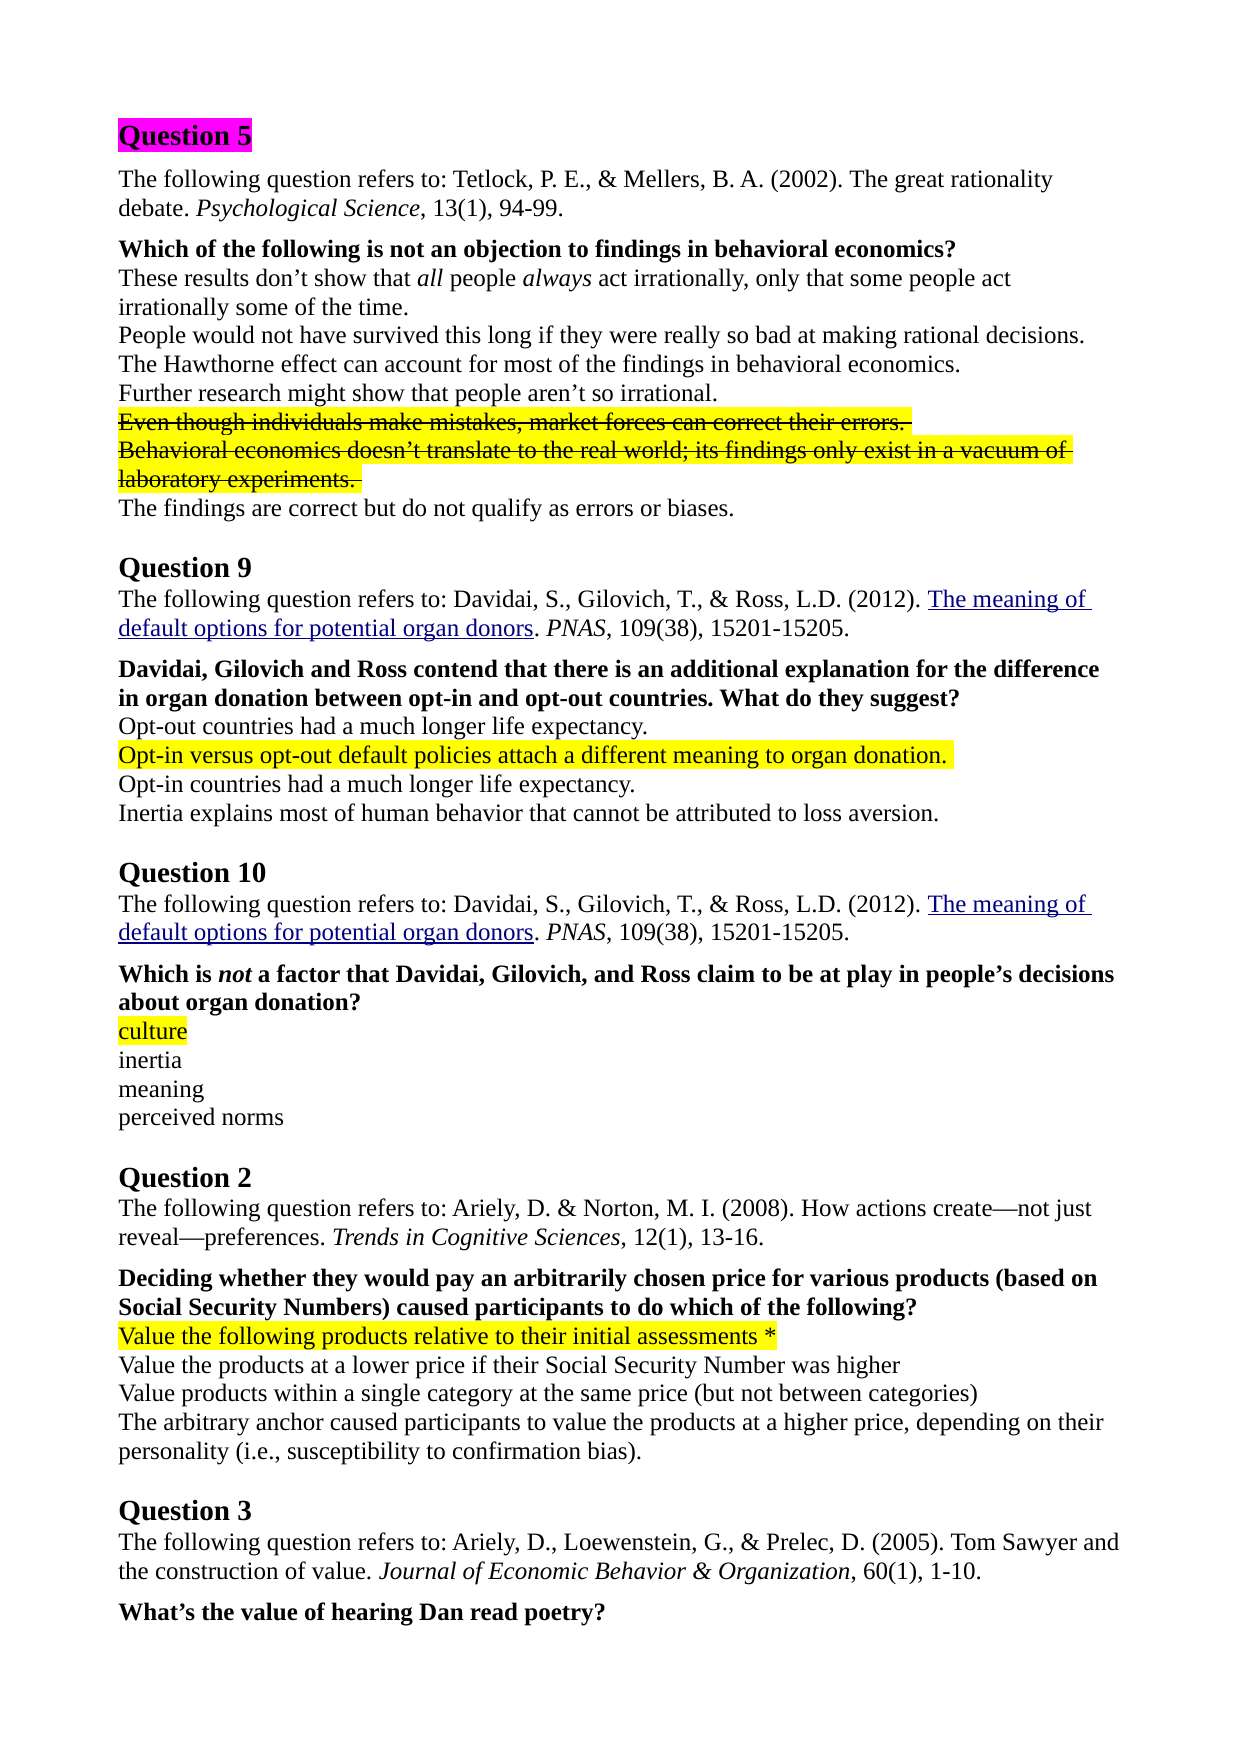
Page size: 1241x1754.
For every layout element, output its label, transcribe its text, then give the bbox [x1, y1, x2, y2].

text Deciding whether they would pay an arbitrarily chosen price for various products (based on Social Security Numbers) caused participants to do which of the following? [118, 1263, 1122, 1321]
text Inertia explains most of human behavior that cannot be attributed to loss aversion. [118, 798, 1122, 826]
text Value the following products relative to their initial assessments * [118, 1321, 1122, 1350]
text The following question refers to: Davidai, S., Gilovich, T., & Ross, L.D. (2012). The meaning of default options for potential organ donors. PNAS, 109(38), 15201-15205. [118, 889, 1122, 946]
text The Hawthorne effect can account for most of the findings in behavioral economics. [118, 349, 1122, 378]
text Which is not a factor that Davidai, Gilovich, and Ross claim to be at play in people’s decisions about organ donation? [118, 959, 1122, 1016]
subtitle Question 3 [118, 1493, 1122, 1527]
text The following question refers to: Davidai, S., Gilovich, T., & Ross, L.D. (2012). The meaning of default options for potential organ donors. PNAS, 109(38), 15201-15205. [118, 584, 1122, 641]
text What’s the value of hearing Dan read poetry? [118, 1597, 1122, 1626]
text The following question refers to: Ariely, D., Loewenstein, G., & Prelec, D. (2005). Tom Sawyer and the construction of value. Journal of Economic Behavior & Organization, 60(1), 1-10. [118, 1527, 1122, 1584]
text Even though individuals make mistakes, market forces can correct their errors. [118, 407, 1122, 435]
text Value products within a single category at the same price (but not between categories) [118, 1378, 1122, 1407]
text These results don’t show that all people always act irrationally, only that some people act irrationally some of the time. [118, 263, 1122, 320]
text Opt-out countries had a much longer life expectancy. [118, 711, 1122, 740]
text Which of the following is not an objection to findings in behavioral economics? [118, 234, 1122, 263]
text The following question refers to: Tetlock, P. E., & Mellers, B. A. (2002). The great rationality debate. Psychological Science, 13(1), 94-99. [118, 164, 1122, 222]
text People would not have survived this long if they were really so bad at making rational decisions. [118, 320, 1122, 349]
text Davidai, Gilovich and Ross contend that there is an additional explanation for the difference in organ donation between opt-in and opt-out countries. What do they suggest? [118, 654, 1122, 711]
text The findings are correct but do not qualify as errors or biases. [118, 493, 1122, 522]
text The arbitrary anchor caused participants to value the products at a higher price, depending on their personality (i.e., susceptibility to confirmation bias). [118, 1407, 1122, 1465]
subtitle Question 2 [118, 1160, 1122, 1193]
text inertia [118, 1045, 1122, 1074]
text Behavioral economics doesn’t translate to the real world; its findings only exist in a vacuum of laboratory experiments. [118, 435, 1122, 493]
text Opt-in countries had a much longer life expectancy. [118, 769, 1122, 798]
subtitle Question 10 [118, 855, 1122, 889]
text perceived norms [118, 1102, 1122, 1131]
text meaning [118, 1074, 1122, 1102]
subtitle Question 5 [118, 118, 1122, 152]
subtitle Question 9 [118, 550, 1122, 584]
text Further research might show that people aren’t so irrational. [118, 378, 1122, 407]
text Value the products at a lower price if their Social Security Number was higher [118, 1350, 1122, 1378]
text Opt-in versus opt-out default policies attach a different meaning to organ donation. [118, 740, 1122, 769]
text culture [118, 1016, 1122, 1045]
text The following question refers to: Ariely, D. & Norton, M. I. (2008). How actions create—not just reveal—preferences. Trends in Cognitive Sciences, 12(1), 13-16. [118, 1193, 1122, 1251]
